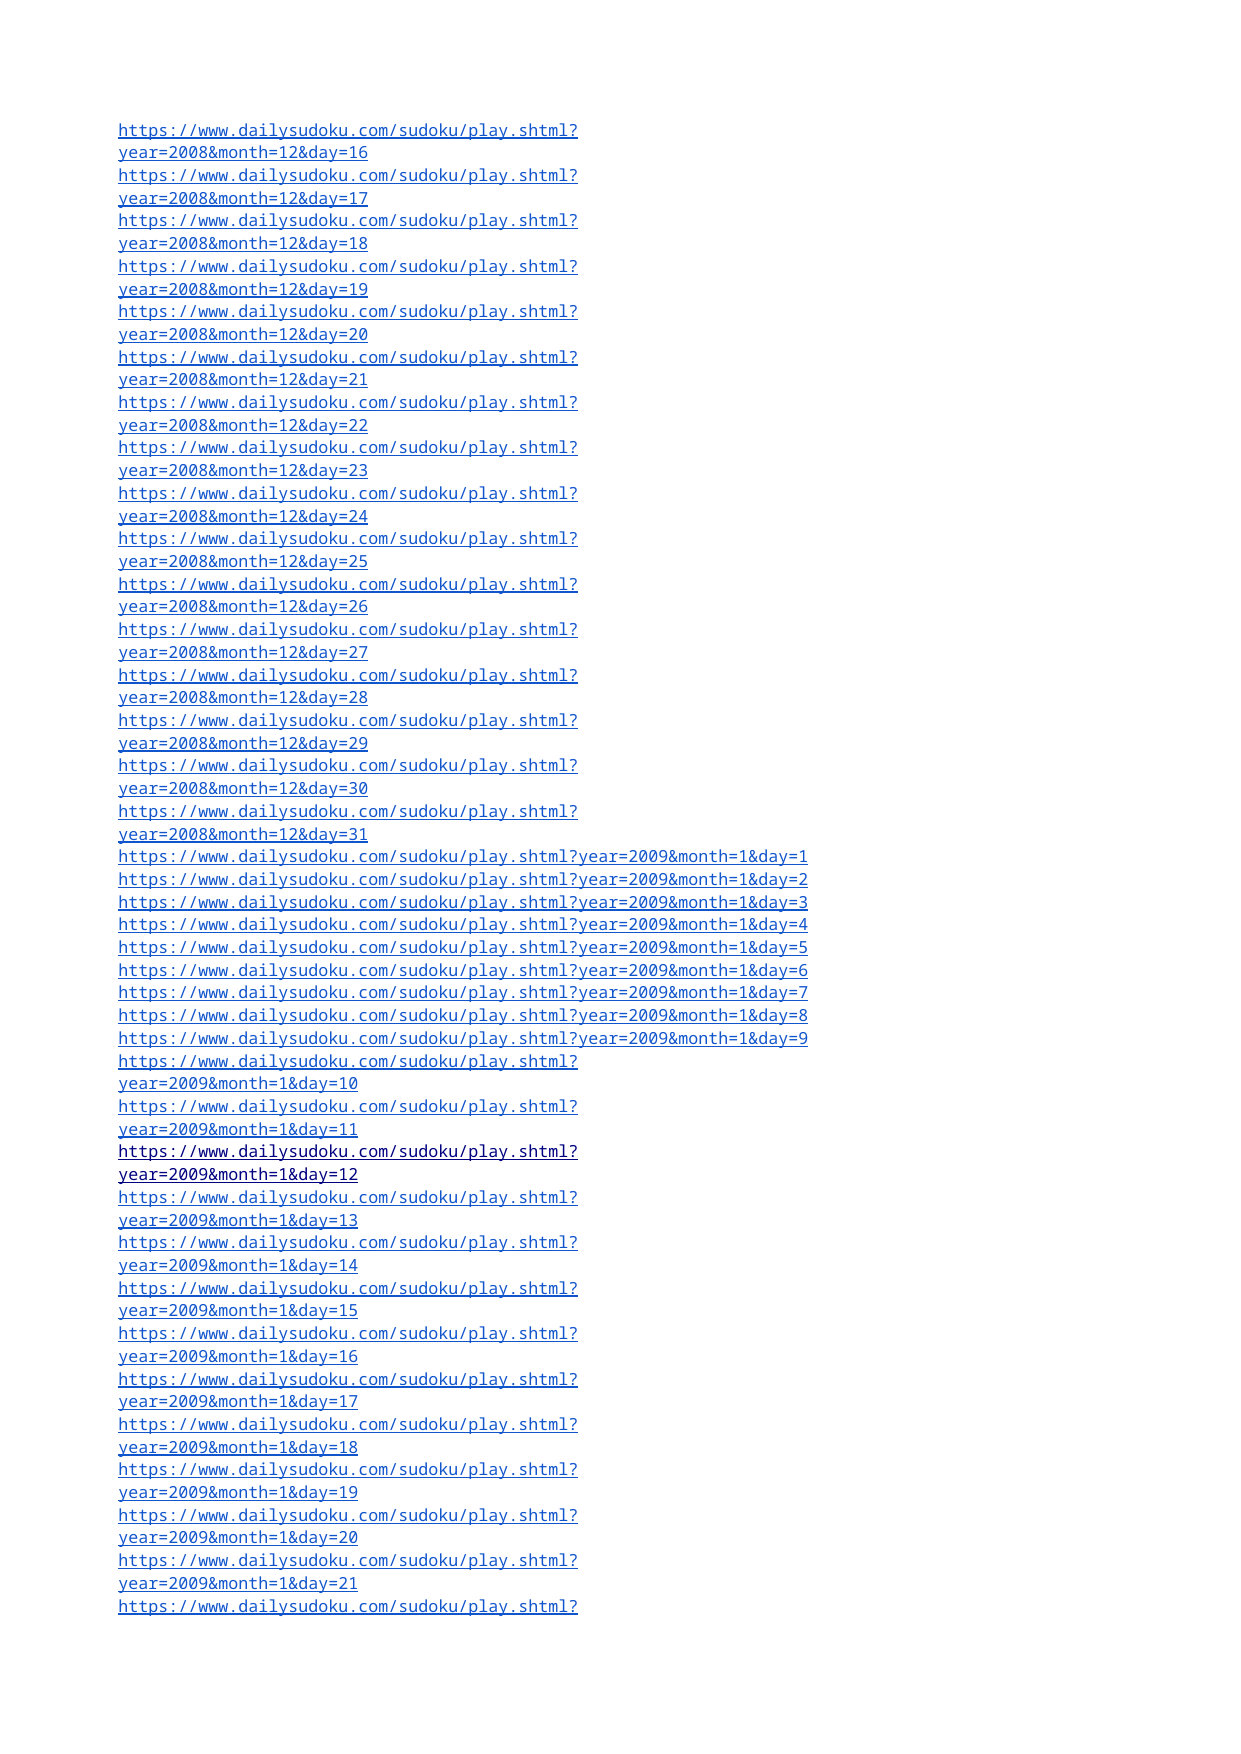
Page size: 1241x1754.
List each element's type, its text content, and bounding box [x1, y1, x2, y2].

table_cell https://www.dailysudoku.com/sudoku/play.shtml?year=2008&month=12&day=26 [118, 572, 812, 618]
table_cell https://www.dailysudoku.com/sudoku/play.shtml?year=2008&month=12&day=30 [118, 754, 812, 799]
table_cell https://www.dailysudoku.com/sudoku/play.shtml?year=2009&month=1&day=1 [118, 845, 812, 867]
table_cell https://www.dailysudoku.com/sudoku/play.shtml?year=2009&month=1&day=16 [118, 1322, 812, 1367]
table_cell https://www.dailysudoku.com/sudoku/play.shtml?year=2008&month=12&day=19 [118, 254, 812, 300]
table_cell https://www.dailysudoku.com/sudoku/play.shtml?year=2008&month=12&day=31 [118, 799, 812, 845]
table_cell https://www.dailysudoku.com/sudoku/play.shtml?year=2009&month=1&day=13 [118, 1185, 812, 1231]
table_cell https://www.dailysudoku.com/sudoku/play.shtml?year=2008&month=12&day=25 [118, 527, 812, 572]
table_cell https://www.dailysudoku.com/sudoku/play.shtml?year=2009&month=1&day=10 [118, 1049, 812, 1094]
table_cell https://www.dailysudoku.com/sudoku/play.shtml?year=2009&month=1&day=18 [118, 1413, 812, 1458]
table_cell https://www.dailysudoku.com/sudoku/play.shtml?year=2008&month=12&day=20 [118, 300, 812, 345]
table_cell https://www.dailysudoku.com/sudoku/play.shtml?year=2008&month=12&day=24 [118, 481, 812, 527]
table_cell https://www.dailysudoku.com/sudoku/play.shtml?year=2009&month=1&day=9 [118, 1026, 812, 1049]
table_cell https://www.dailysudoku.com/sudoku/play.shtml?year=2009&month=1&day=6 [118, 958, 812, 981]
table_cell https://www.dailysudoku.com/sudoku/play.shtml?year=2009&month=1&day=12 [118, 1140, 812, 1185]
table_cell https://www.dailysudoku.com/sudoku/play.shtml?year=2008&month=12&day=22 [118, 391, 812, 436]
table_cell https://www.dailysudoku.com/sudoku/play.shtml?year=2009&month=1&day=15 [118, 1276, 812, 1322]
table_cell https://www.dailysudoku.com/sudoku/play.shtml?year=2008&month=12&day=27 [118, 618, 812, 663]
table_cell https://www.dailysudoku.com/sudoku/play.shtml?year=2009&month=1&day=3 [118, 890, 812, 913]
table_cell https://www.dailysudoku.com/sudoku/play.shtml?year=2008&month=12&day=17 [118, 164, 812, 209]
table_cell https://www.dailysudoku.com/sudoku/play.shtml?year=2009&month=1&day=8 [118, 1004, 812, 1026]
table_cell https://www.dailysudoku.com/sudoku/play.shtml?year=2008&month=12&day=28 [118, 663, 812, 708]
table_cell https://www.dailysudoku.com/sudoku/play.shtml?year=2008&month=12&day=16 [118, 118, 812, 163]
table_cell https://www.dailysudoku.com/sudoku/play.shtml?year=2009&month=1&day=2 [118, 868, 812, 890]
table_cell https://www.dailysudoku.com/sudoku/play.shtml?year=2009&month=1&day=11 [118, 1095, 812, 1140]
table_cell https://www.dailysudoku.com/sudoku/play.shtml?year=2009&month=1&day=17 [118, 1367, 812, 1412]
table_cell https://www.dailysudoku.com/sudoku/play.shtml?year=2009&month=1&day=14 [118, 1231, 812, 1276]
table_cell https://www.dailysudoku.com/sudoku/play.shtml?year=2008&month=12&day=29 [118, 709, 812, 754]
table_cell https://www.dailysudoku.com/sudoku/play.shtml?year=2009&month=1&day=7 [118, 981, 812, 1004]
table_cell https://www.dailysudoku.com/sudoku/play.shtml? [118, 1594, 812, 1617]
table_cell https://www.dailysudoku.com/sudoku/play.shtml?year=2009&month=1&day=21 [118, 1549, 812, 1594]
table_cell https://www.dailysudoku.com/sudoku/play.shtml?year=2008&month=12&day=18 [118, 209, 812, 254]
table_cell https://www.dailysudoku.com/sudoku/play.shtml?year=2009&month=1&day=19 [118, 1458, 812, 1503]
table_cell https://www.dailysudoku.com/sudoku/play.shtml?year=2009&month=1&day=4 [118, 913, 812, 936]
table_cell https://www.dailysudoku.com/sudoku/play.shtml?year=2008&month=12&day=21 [118, 345, 812, 391]
table_cell https://www.dailysudoku.com/sudoku/play.shtml?year=2008&month=12&day=23 [118, 436, 812, 481]
table_cell https://www.dailysudoku.com/sudoku/play.shtml?year=2009&month=1&day=5 [118, 936, 812, 958]
table_cell https://www.dailysudoku.com/sudoku/play.shtml?year=2009&month=1&day=20 [118, 1503, 812, 1549]
